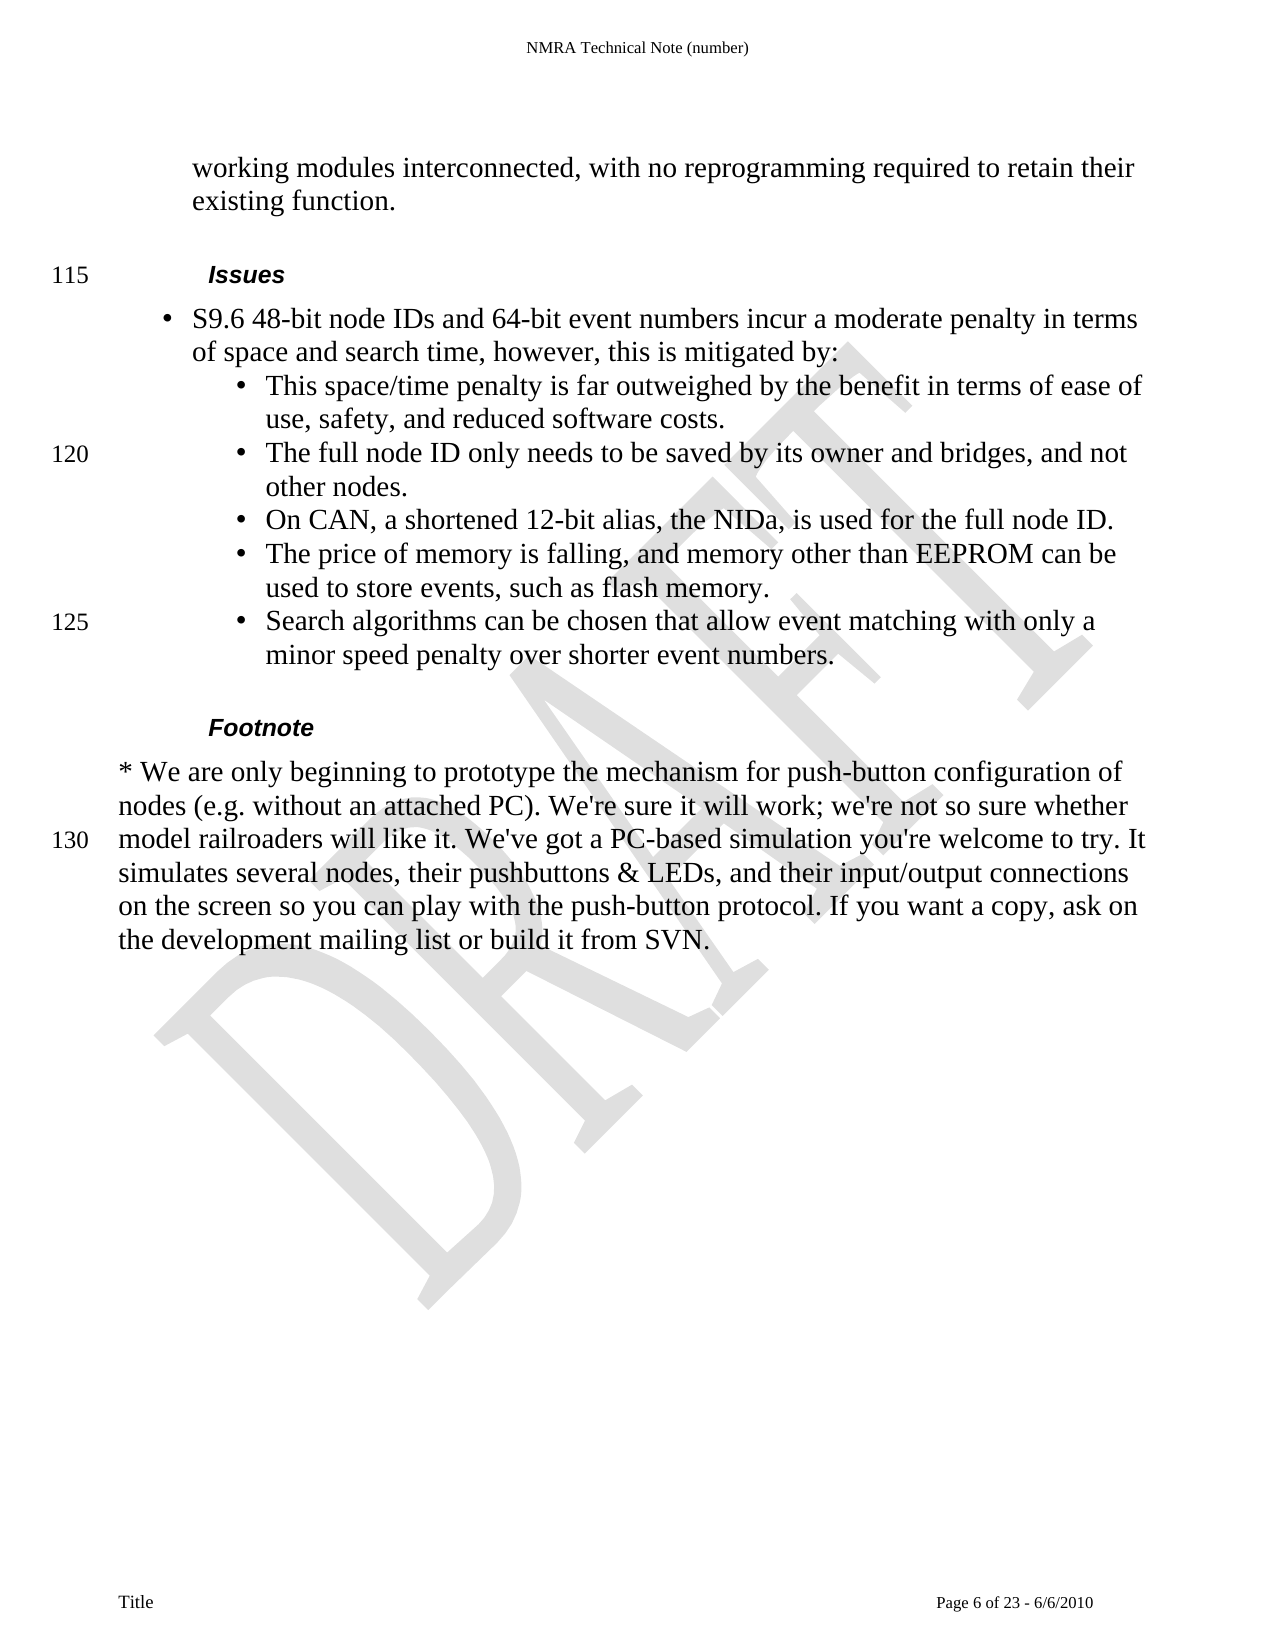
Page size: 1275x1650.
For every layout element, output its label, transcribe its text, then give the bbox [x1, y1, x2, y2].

list On CAN, a shortened 12-bit alias, the NIDa, is used for the full node ID. [906, 502, 1157, 536]
list Search algorithms can be chosen that allow event matching with only a minor speed penalty over shorter event numbers. [236, 603, 730, 670]
list Search algorithms can be chosen that allow event matching with only a minor speed penalty over shorter event numbers. [706, 603, 818, 670]
list The price of memory is falling, and memory other than EEPROM can be used to store events, such as flash memory. [940, 536, 1157, 603]
text * We are only beginning to prototype the mechanism for push-button configuration of nodes (e.g. without an attached PC). We're sure it will work; we're not so sure whether model railroaders will like it. We've got a PC-based simulation you're welcome to try. It simulates several nodes, their pushbuttons & LEDs, and their input/output connections on the screen so you can play with the push-button protocol. If you want a copy, ask on the development mailing list or build it from SVN. [670, 754, 1157, 955]
list On CAN, a shortened 12-bit alias, the NIDa, is used for the full node ID. [739, 502, 897, 536]
list Search algorithms can be chosen that allow event matching with only a minor speed penalty over shorter event numbers. [808, 603, 1031, 670]
list The full node ID only needs to be saved by its owner and bridges, and not other nodes. [757, 435, 863, 502]
list This space/time penalty is far outweighed by the benefit in terms of ease of use, safety, and reduced software costs. [236, 368, 820, 435]
text * We are only beginning to prototype the mechanism for push-button configuration of nodes (e.g. without an attached PC). We're sure it will work; we're not so sure whether model railroaders will like it. We've got a PC-based simulation you're welcome to try. It simulates several nodes, their pushbuttons & LEDs, and their input/output connections on the screen so you can play with the push-button protocol. If you want a copy, ask on the development mailing list or build it from SVN. [366, 828, 515, 955]
subtitle [616, 713, 802, 742]
list The price of memory is falling, and memory other than EEPROM can be used to store events, such as flash memory. [236, 536, 663, 603]
list Search algorithms can be chosen that allow event matching with only a minor speed penalty over shorter event numbers. [1007, 603, 1157, 670]
subtitle Issues [118, 260, 1157, 288]
list The full node ID only needs to be saved by its owner and bridges, and not other nodes. [839, 435, 1157, 502]
subtitle Footnote [118, 713, 554, 742]
subtitle [816, 713, 1157, 742]
list On CAN, a shortened 12-bit alias, the NIDa, is used for the full node ID. [236, 502, 686, 536]
text * We are only beginning to prototype the mechanism for push-button configuration of nodes (e.g. without an attached PC). We're sure it will work; we're not so sure whether model railroaders will like it. We've got a PC-based simulation you're welcome to try. It simulates several nodes, their pushbuttons & LEDs, and their input/output connections on the screen so you can play with the push-button protocol. If you want a copy, ask on the development mailing list or build it from SVN. [583, 754, 694, 856]
list S9.6 48-bit node IDs and 64-bit event numbers incur a moderate penalty in terms of space and search time, however, this is mitigated by: [162, 301, 1157, 368]
list working modules interconnected, with no reprogramming required to retain their existing function. [162, 150, 1157, 217]
text * We are only beginning to prototype the mechanism for push-button configuration of nodes (e.g. without an attached PC). We're sure it will work; we're not so sure whether model railroaders will like it. We've got a PC-based simulation you're welcome to try. It simulates several nodes, their pushbuttons & LEDs, and their input/output connections on the screen so you can play with the push-button protocol. If you want a copy, ask on the development mailing list or build it from SVN. [118, 754, 701, 955]
subtitle [554, 713, 604, 742]
list The price of memory is falling, and memory other than EEPROM can be used to store events, such as flash memory. [665, 536, 964, 603]
list This space/time penalty is far outweighed by the benefit in terms of ease of use, safety, and reduced software costs. [815, 368, 1157, 435]
list The full node ID only needs to be saved by its owner and bridges, and not other nodes. [236, 435, 760, 502]
